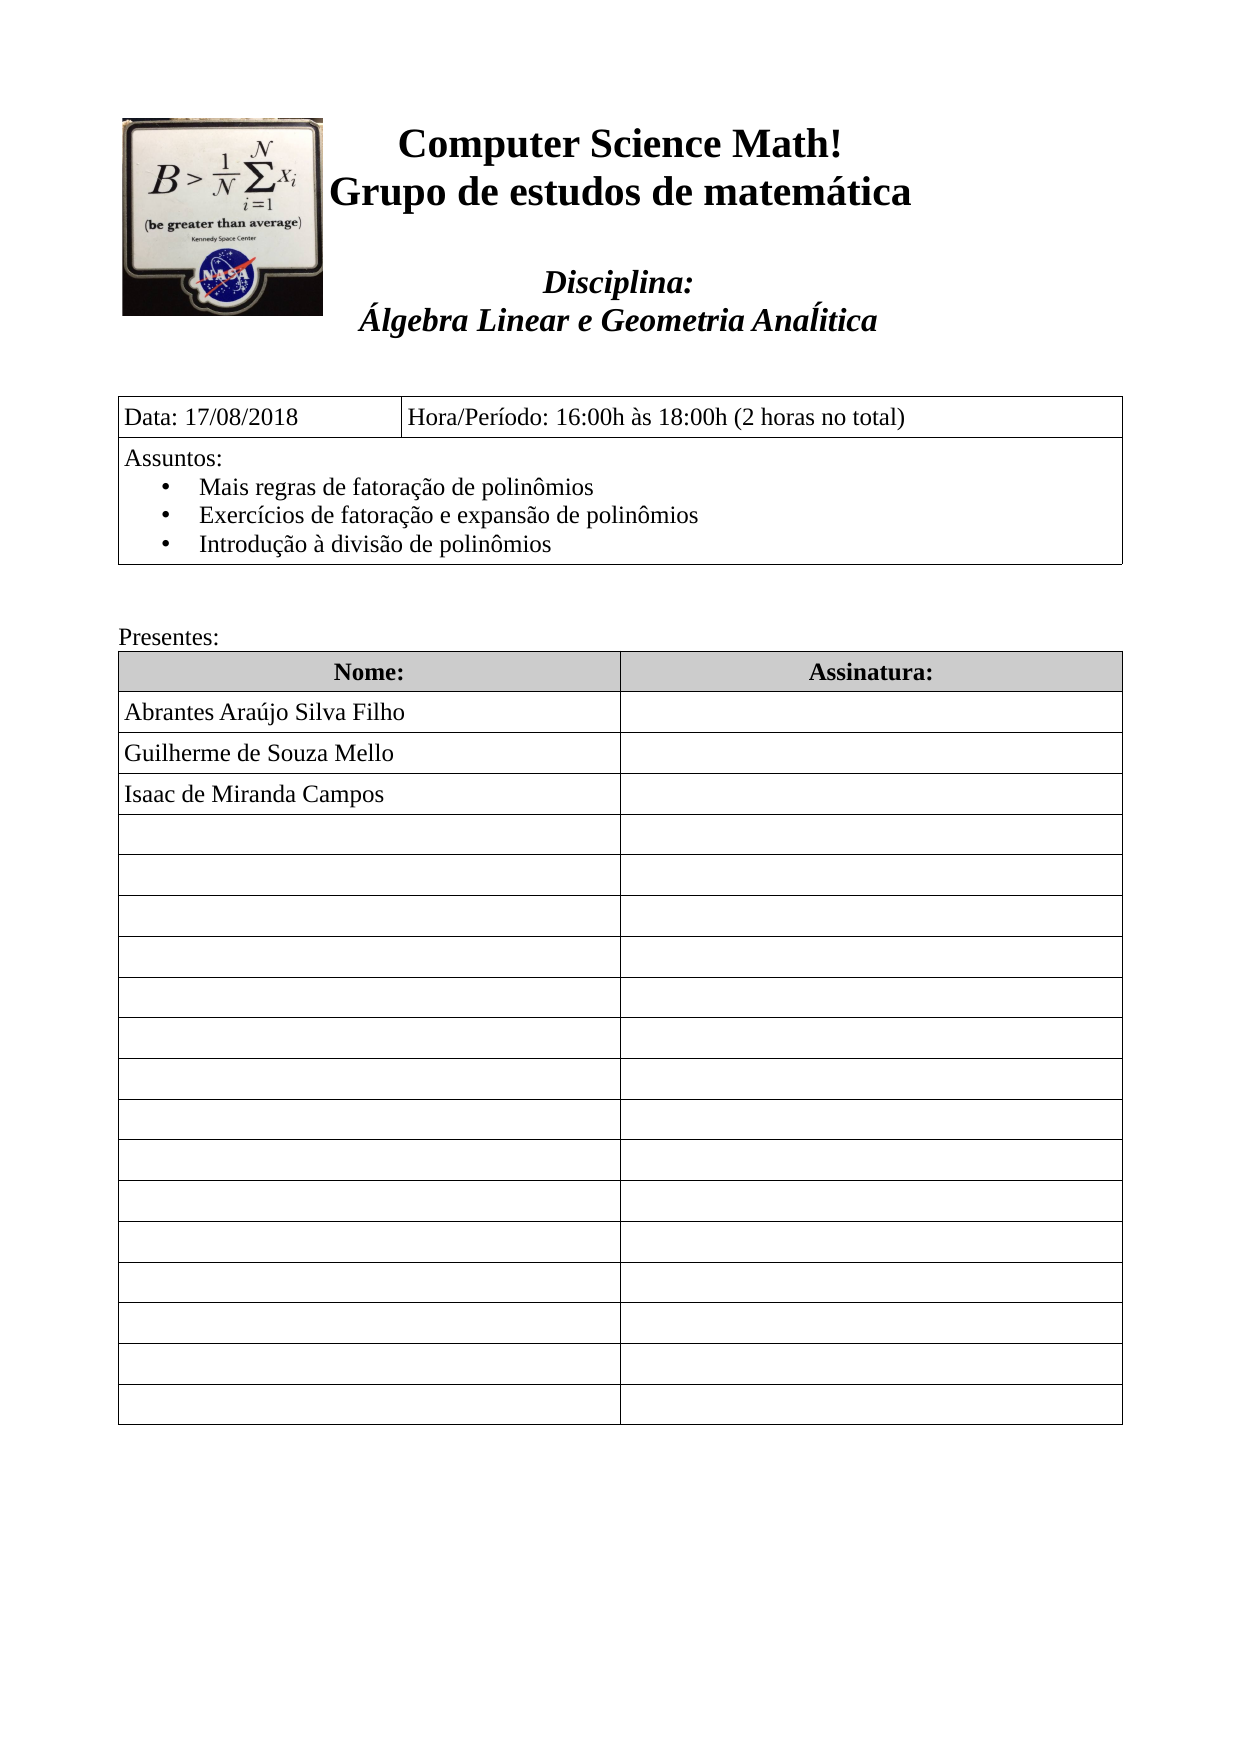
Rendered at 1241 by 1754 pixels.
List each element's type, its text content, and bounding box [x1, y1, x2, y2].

table_header Assinatura: [621, 652, 1122, 691]
table_cell [119, 1181, 620, 1221]
table_cell [621, 1344, 1122, 1384]
table_cell [119, 1385, 620, 1424]
table_cell [621, 815, 1122, 854]
table_header Data: 17/08/2018 [119, 397, 401, 437]
table_cell [119, 1059, 620, 1098]
table_cell [621, 1181, 1122, 1221]
text Computer Science Math! [323, 118, 1122, 166]
table_cell Isaac de Miranda Campos [119, 774, 620, 813]
table_cell [621, 978, 1122, 1017]
table_cell [621, 1222, 1122, 1261]
table_cell [119, 1303, 620, 1343]
table_cell [621, 774, 1122, 813]
table_cell [119, 1140, 620, 1180]
table_cell [621, 1140, 1122, 1180]
text Presentes: [118, 622, 1122, 651]
table_cell [119, 1222, 620, 1261]
table_cell [621, 896, 1122, 936]
table_cell [621, 1303, 1122, 1343]
table_cell [119, 1100, 620, 1139]
table_cell [119, 855, 620, 895]
table_cell [621, 1263, 1122, 1302]
table_cell Abrantes Araújo Silva Filho [119, 692, 620, 732]
table_cell [119, 1263, 620, 1302]
picture [122, 118, 323, 316]
table_cell Assuntos: Mais regras de fatoração de polinômios Exercícios de fatoração e expansão de polinômios Introdução à divisão de polinômios [119, 438, 1122, 564]
table_cell [119, 896, 620, 936]
table_cell [119, 1018, 620, 1058]
table_cell [621, 1100, 1122, 1139]
table_cell [621, 1385, 1122, 1424]
table_cell Guilherme de Souza Mello [119, 733, 620, 773]
table_cell [119, 1344, 620, 1384]
table_cell [621, 1059, 1122, 1098]
table_header Hora/Período: 16:00h às 18:00h (2 horas no total) [402, 397, 1122, 437]
table_cell [621, 692, 1122, 732]
table_cell [119, 978, 620, 1017]
text Álgebra Linear e Geometria Anaĺitica [118, 300, 1122, 338]
table_cell [119, 815, 620, 854]
table_cell [621, 937, 1122, 976]
table_cell [119, 937, 620, 976]
table_header Nome: [119, 652, 620, 691]
table_cell [621, 1018, 1122, 1058]
table_cell [621, 733, 1122, 773]
table_cell [621, 855, 1122, 895]
text Grupo de estudos de matemática [323, 166, 1122, 214]
text Disciplina: [323, 262, 1122, 300]
